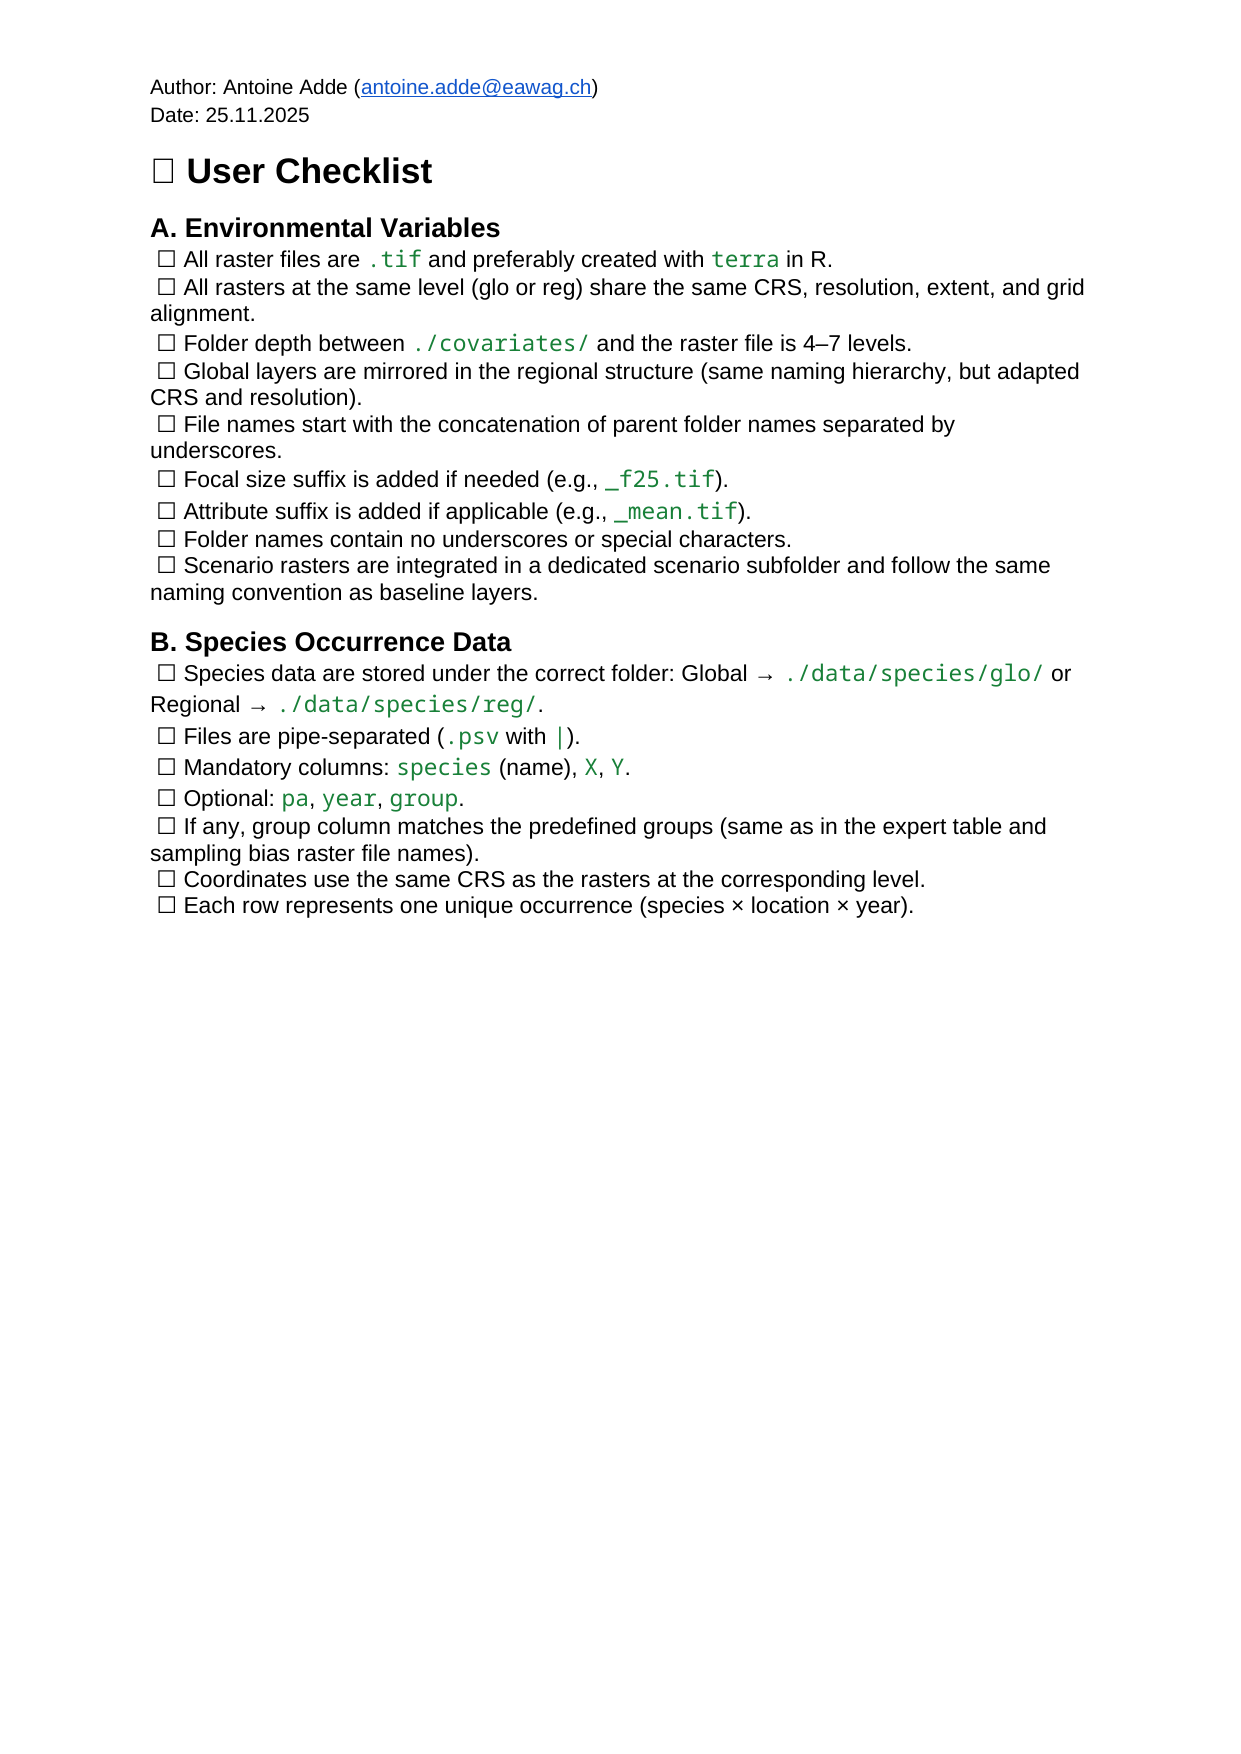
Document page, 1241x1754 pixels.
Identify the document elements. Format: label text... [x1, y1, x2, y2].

subtitle B. Species Occurrence Data [150, 626, 1090, 657]
subtitle A. Environmental Variables [150, 212, 1090, 243]
text ☐ All raster files are .tif and preferably created with terra in R. ☐ All rasters at the same level (glo or reg) share the same CRS, resolution, extent, and grid alignment. ☐ Folder depth between ./covariates/ and the raster file is 4–7 levels. ☐ Global layers are mirrored in the regional structure (same naming hierarchy, but adapted CRS and resolution). ☐ File names start with the concatenation of parent folder names separated by underscores. ☐ Focal size suffix is added if needed (e.g., _f25.tif). ☐ Attribute suffix is added if applicable (e.g., _mean.tif). ☐ Folder names contain no underscores or special characters. ☐ Scenario rasters are integrated in a dedicated scenario subfolder and follow the same naming convention as baseline layers. [150, 243, 1090, 605]
text ☐ Species data are stored under the correct folder: Global → ./data/species/glo/ or Regional → ./data/species/reg/. ☐ Files are pipe-separated (.psv with |). ☐ Mandatory columns: species (name), X, Y. ☐ Optional: pa, year, group. ☐ If any, group column matches the predefined groups (same as in the expert table and sampling bias raster file names). ☐ Coordinates use the same CRS as the rasters at the corresponding level. ☐ Each row represents one unique occurrence (species × location × year). [150, 657, 1090, 919]
text ✅ User Checklist [150, 150, 1090, 191]
